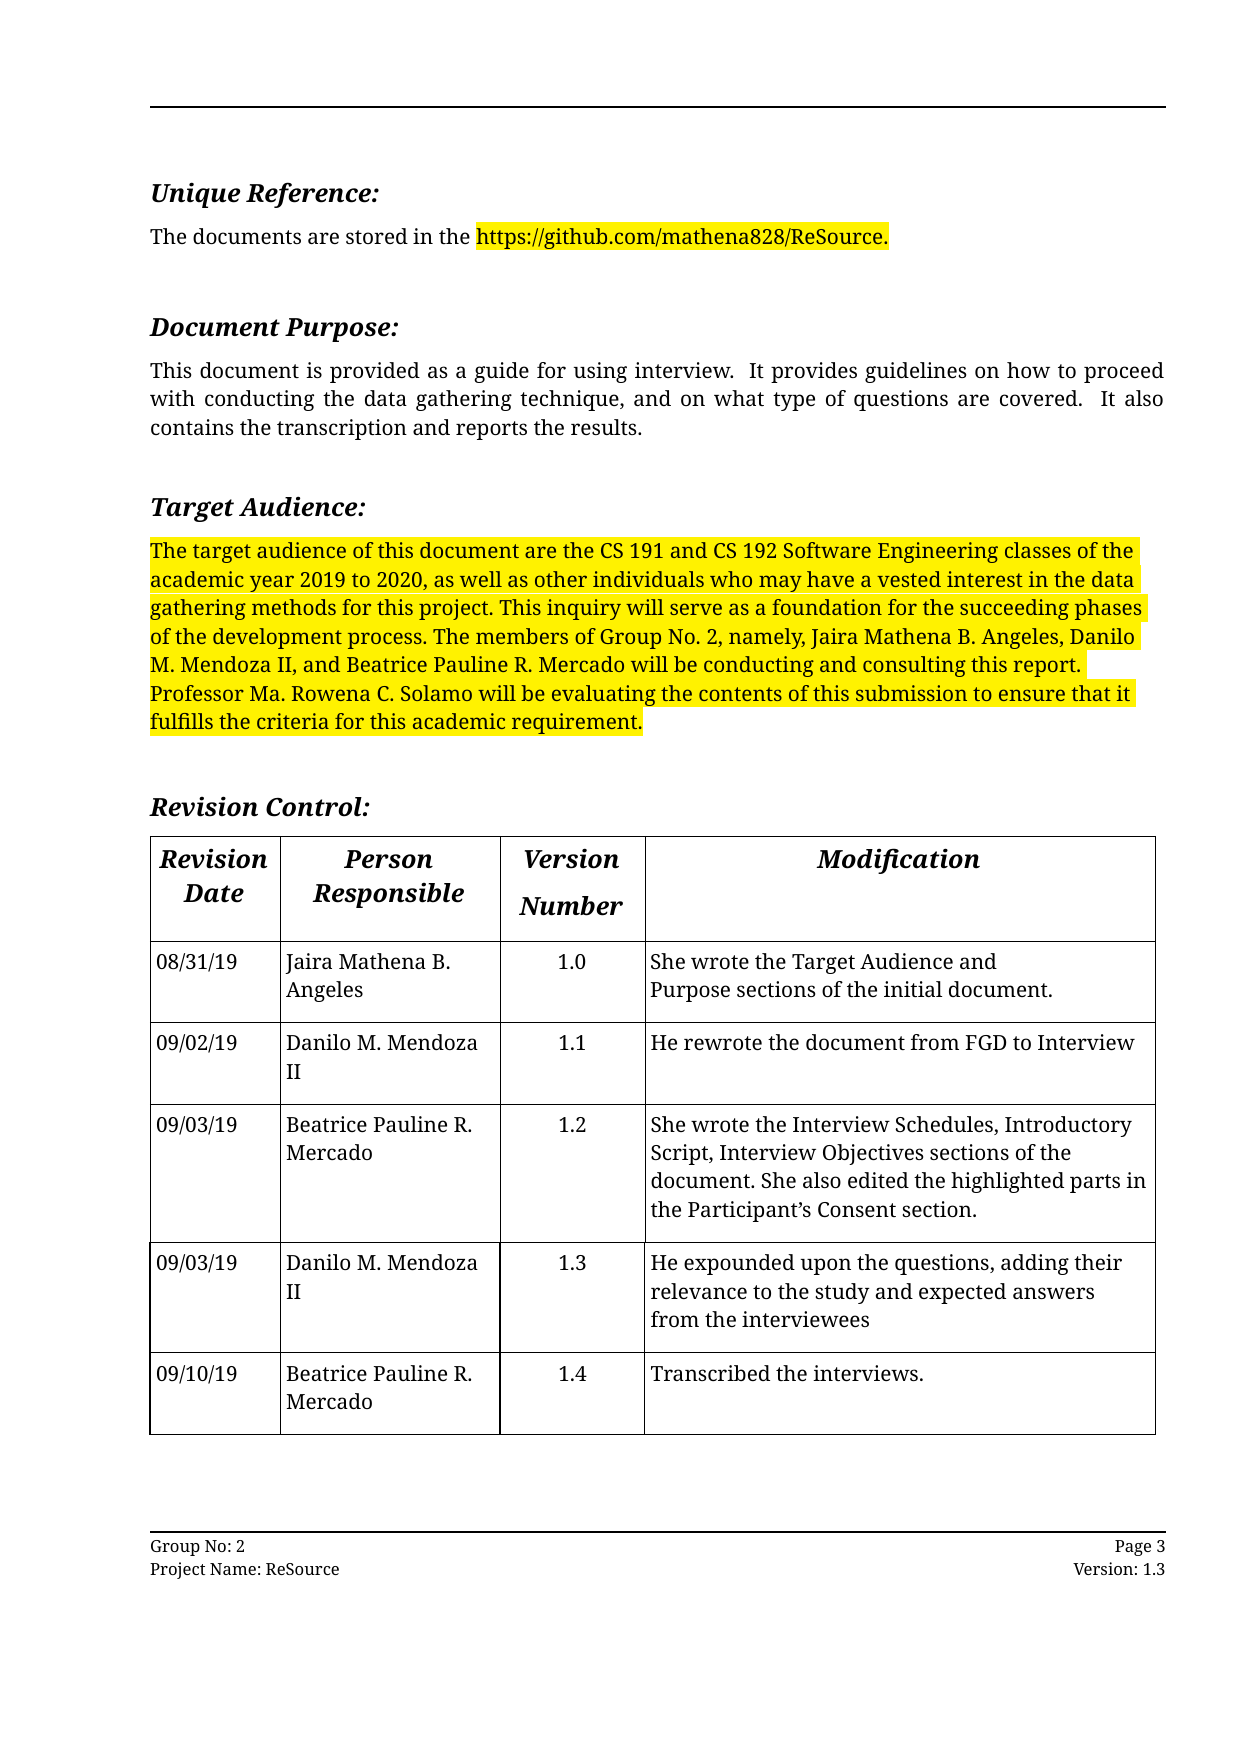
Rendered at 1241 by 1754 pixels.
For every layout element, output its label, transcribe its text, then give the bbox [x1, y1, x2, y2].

table_cell 1.4 [501, 1353, 644, 1434]
table_header Modification [646, 837, 1155, 941]
table_cell 09/02/19 [151, 1023, 280, 1103]
table_cell He rewrote the document from FGD to Interview [646, 1023, 1155, 1103]
table_cell She wrote the Target Audience and Purpose sections of the initial document. [646, 942, 1155, 1022]
table_header Revision Date [151, 837, 280, 941]
subtitle Document Purpose: [150, 309, 1166, 343]
table_cell She wrote the Interview Schedules, Introductory Script, Interview Objectives sections of the document. She also edited the highlighted parts in the Participant’s Consent section. [646, 1105, 1155, 1242]
table_cell Beatrice Pauline R. Mercado [281, 1353, 499, 1434]
text This document is provided as a guide for using interview. It provides guidelines on how to proceed with conducting the data gathering technique, and on what type of questions are covered. It also contains the transcription and reports the results. [150, 356, 1166, 441]
subtitle Unique Reference: [150, 175, 1166, 209]
table_cell 1.2 [501, 1105, 645, 1242]
table_cell 08/31/19 [151, 942, 280, 1022]
table_cell 09/10/19 [151, 1353, 280, 1434]
table_cell 1.1 [501, 1023, 645, 1103]
table_cell Jaira Mathena B. Angeles [281, 942, 500, 1022]
subtitle Revision Control: [150, 789, 1166, 823]
table_header Version Number [501, 837, 645, 941]
table_cell 1.0 [501, 942, 645, 1022]
table_cell He expounded upon the questions, adding their relevance to the study and expected answers from the interviewees [645, 1243, 1155, 1352]
table_cell 09/03/19 [151, 1105, 280, 1242]
table_cell Danilo M. Mendoza II [281, 1243, 499, 1352]
subtitle The documents are stored in the https://github.com/mathena828/ReSource. [150, 222, 1166, 250]
table_cell 1.3 [501, 1243, 644, 1352]
subtitle Target Audience: [150, 490, 1166, 524]
table_cell Beatrice Pauline R. Mercado [281, 1105, 500, 1242]
subtitle The target audience of this document are the CS 191 and CS 192 Software Engineering classes of the academic year 2019 to 2020, as well as other individuals who may have a vested interest in the data gathering methods for this project. This inquiry will serve as a foundation for the succeeding phases of the development process. The members of Group No. 2, namely, Jaira Mathena B. Angeles, Danilo M. Mendoza II, and Beatrice Pauline R. Mercado will be conducting and consulting this report. Professor Ma. Rowena C. Solamo will be evaluating the contents of this submission to ensure that it fulfills the criteria for this academic requirement. [150, 537, 1166, 736]
table_header Person Responsible [281, 837, 500, 941]
table_cell Danilo M. Mendoza II [281, 1023, 500, 1103]
table_cell 09/03/19 [151, 1243, 280, 1352]
table_cell Transcribed the interviews. [645, 1353, 1155, 1434]
